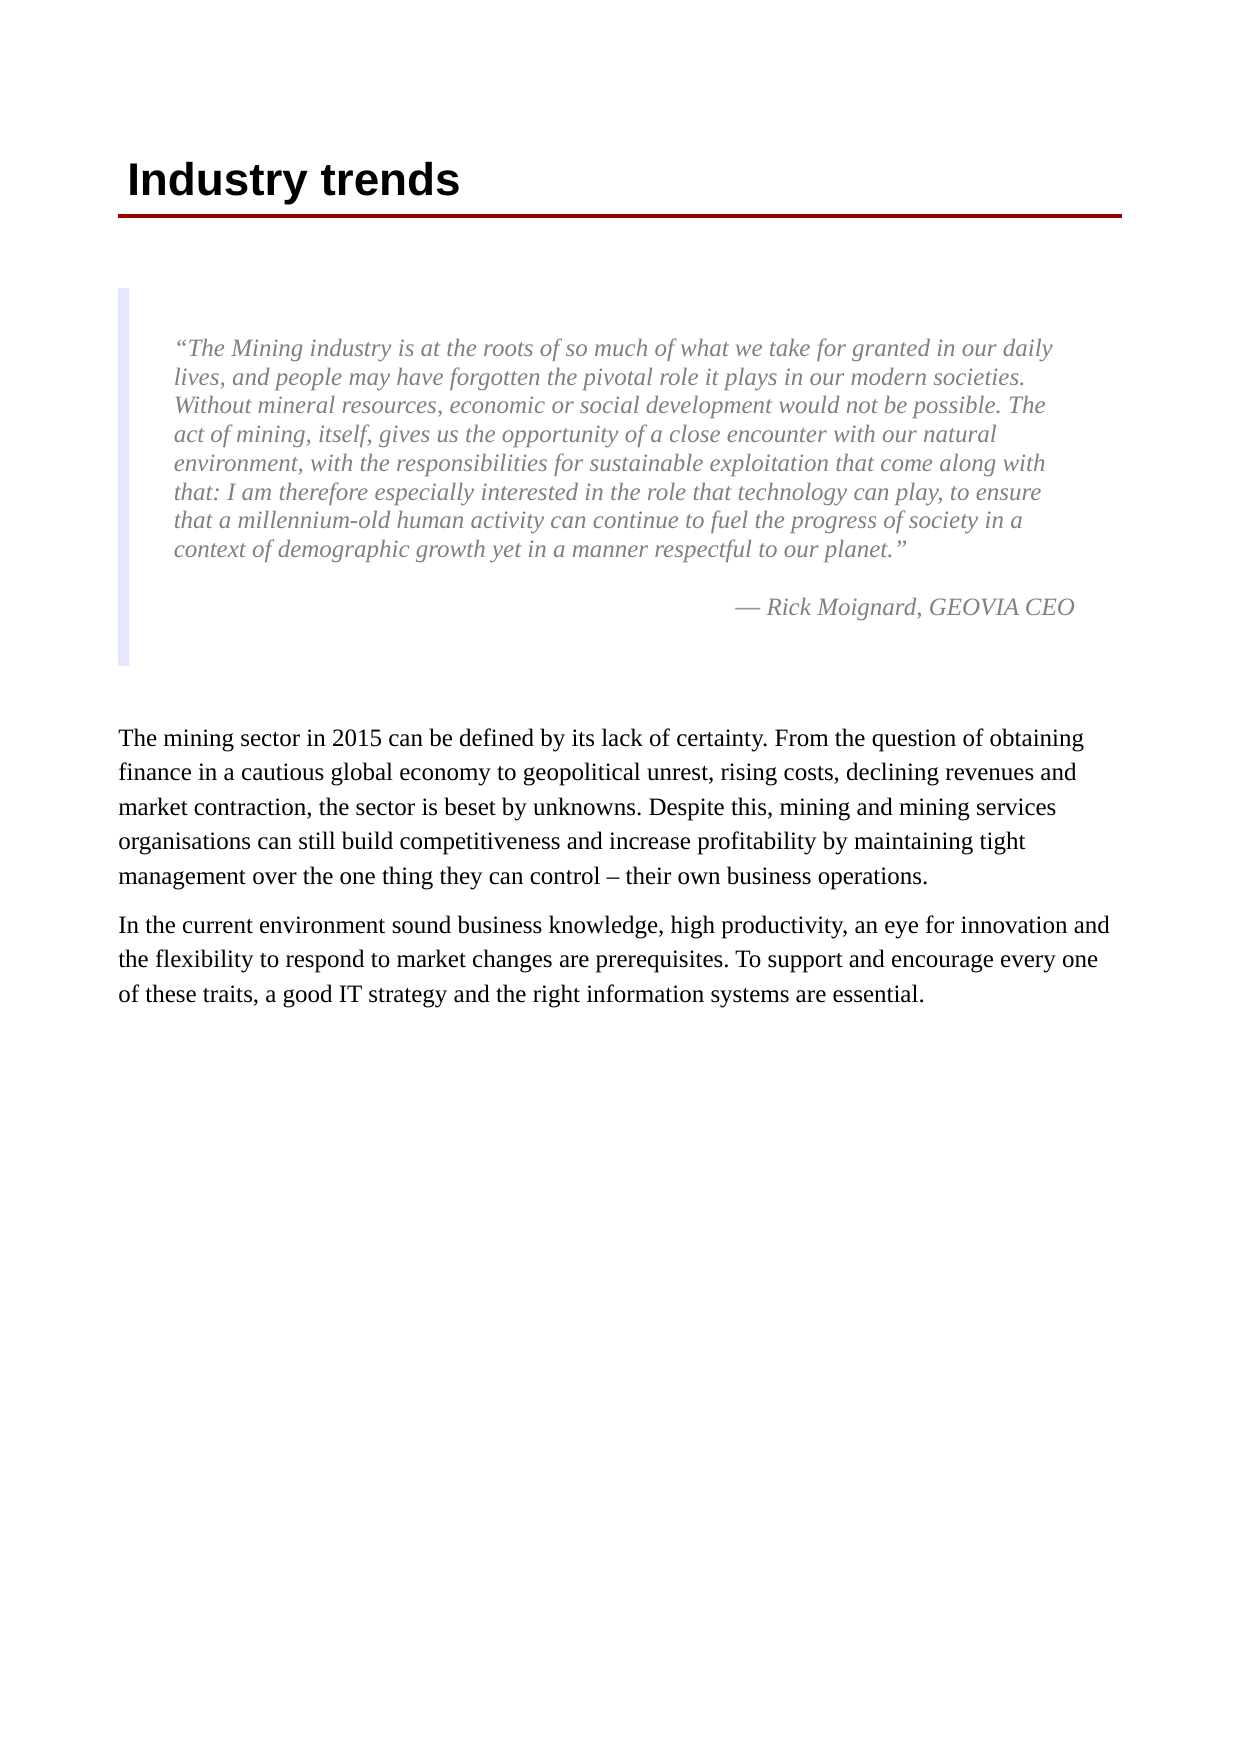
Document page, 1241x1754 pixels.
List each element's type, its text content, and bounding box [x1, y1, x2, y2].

text “The Mining industry is at the roots of so much of what we take for granted in our daily lives, and people may have forgotten the pivotal role it plays in our modern societies. Without mineral resources, economic or social development would not be possible. The act of mining, itself, gives us the opportunity of a close encounter with our natural environment, with the responsibilities for sustainable exploitation that come along with that: I am therefore especially interested in the role that technology can play, to ensure that a millennium-old human activity can continue to fuel the progress of society in a context of demographic growth yet in a manner respectful to our planet.” [129, 288, 1122, 563]
text Industry trends [118, 143, 1122, 214]
text The mining sector in 2015 can be defined by its lack of certainty. From the question of obtaining finance in a cautious global economy to geopolitical unrest, rising costs, declining revenues and market contraction, the sector is beset by unknowns. Despite this, mining and mining services organisations can still build competitiveness and increase profitability by maintaining tight management over the one thing they can control – their own business operations. [118, 723, 1122, 890]
text In the current environment sound business knowledge, high productivity, an eye for innovation and the flexibility to respond to market changes are prerequisites. To support and encourage every one of these traits, a good IT strategy and the right information systems are essential. [118, 910, 1122, 1008]
text — Rick Moignard, GEOVIA CEO [129, 592, 1122, 666]
